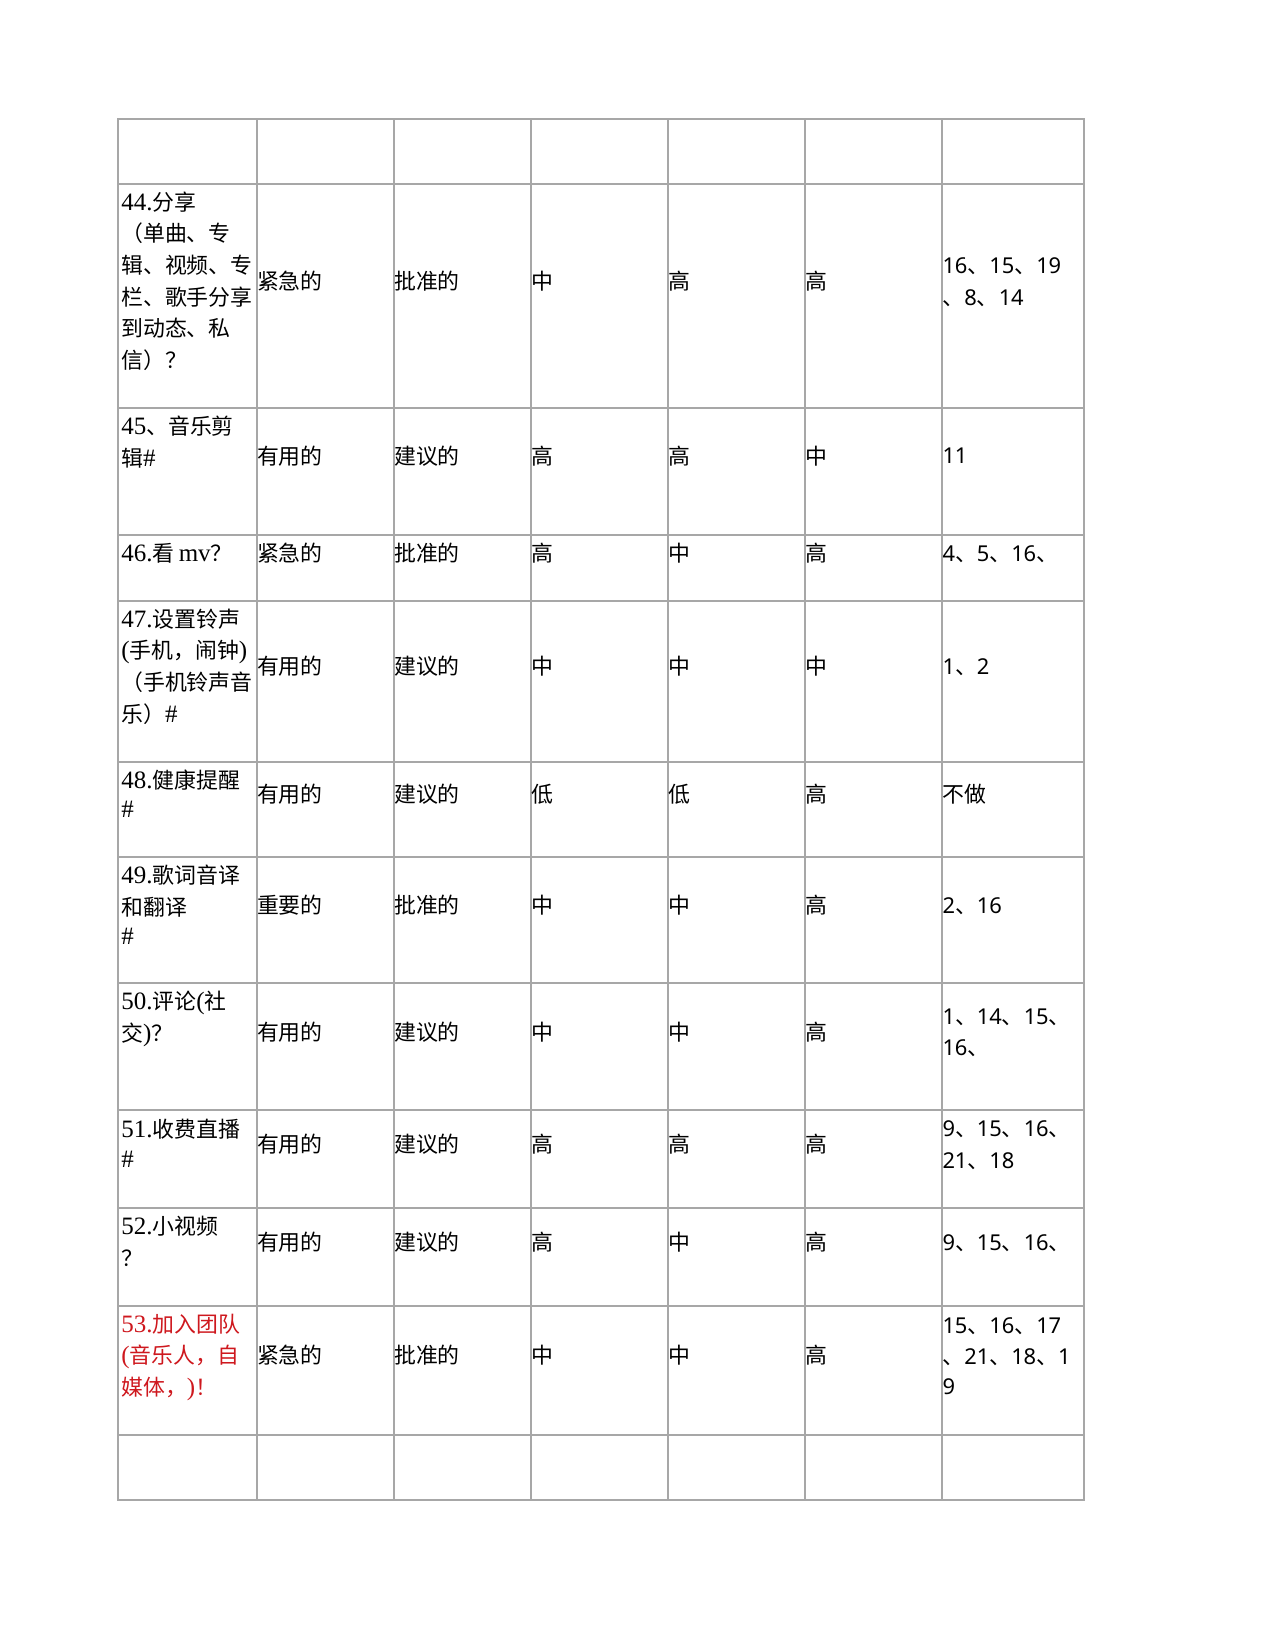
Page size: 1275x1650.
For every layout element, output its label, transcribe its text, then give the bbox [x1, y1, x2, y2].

table_cell 高 [806, 1307, 941, 1434]
table_cell 49.歌词音译和翻译 # [119, 858, 256, 982]
table_cell 批准的 [395, 1307, 530, 1434]
table_cell [119, 120, 256, 182]
table_cell 批准的 [395, 536, 530, 600]
table_cell 高 [806, 858, 941, 982]
table_cell 中 [669, 1209, 804, 1305]
table_cell 建议的 [395, 602, 530, 761]
table_cell 低 [532, 763, 667, 856]
table_cell 4、5、16、 [943, 536, 1083, 600]
table_cell 低 [669, 763, 804, 856]
table_cell 紧急的 [258, 185, 393, 407]
table_cell [669, 120, 804, 182]
table_cell 有用的 [258, 763, 393, 856]
table_cell 有用的 [258, 409, 393, 533]
table_cell 1、2 [943, 602, 1083, 761]
table_cell 重要的 [258, 858, 393, 982]
table_cell 有用的 [258, 602, 393, 761]
table_cell 建议的 [395, 1209, 530, 1305]
table_cell 1、14、15、16、 [943, 984, 1083, 1109]
table_cell 建议的 [395, 984, 530, 1109]
table_cell 高 [806, 1111, 941, 1207]
table_cell 中 [532, 602, 667, 761]
table_cell 52.小视频 ？ [119, 1209, 256, 1305]
table_cell 中 [669, 858, 804, 982]
table_cell [532, 1436, 667, 1498]
table_cell 紧急的 [258, 536, 393, 600]
table_cell 45、音乐剪辑# [119, 409, 256, 533]
table_cell [119, 1436, 256, 1498]
table_cell 批准的 [395, 858, 530, 982]
table_cell 高 [806, 763, 941, 856]
table_cell 中 [669, 1307, 804, 1434]
table_cell 中 [806, 602, 941, 761]
table_cell 46.看mv？ [119, 536, 256, 600]
table_cell 高 [806, 185, 941, 407]
table_cell 中 [669, 602, 804, 761]
table_cell 中 [532, 185, 667, 407]
table_cell 48.健康提醒 # [119, 763, 256, 856]
table_cell 2、16 [943, 858, 1083, 982]
table_cell 47.设置铃声(手机，闹钟) （手机铃声音乐）# [119, 602, 256, 761]
table_cell 高 [532, 409, 667, 533]
table_cell 高 [532, 1209, 667, 1305]
table_cell 50.评论(社交)？ [119, 984, 256, 1109]
table_cell 9、15、16、 [943, 1209, 1083, 1305]
table_cell 53.加入团队(音乐人，自媒体，)！ [119, 1307, 256, 1434]
table_cell 11 [943, 409, 1083, 533]
table_cell 中 [669, 536, 804, 600]
table_cell [943, 120, 1083, 182]
table_cell 高 [806, 536, 941, 600]
table_cell [943, 1436, 1083, 1498]
table_cell 高 [669, 1111, 804, 1207]
table_cell [669, 1436, 804, 1498]
table_cell 高 [532, 536, 667, 600]
table_cell 9、15、16、21、18 [943, 1111, 1083, 1207]
table_cell [258, 1436, 393, 1498]
table_cell 中 [806, 409, 941, 533]
table_cell 建议的 [395, 763, 530, 856]
table_cell 44.分享 （单曲、专辑、视频、专栏、歌手分享到动态、私信）？ [119, 185, 256, 407]
table_cell 不做 [943, 763, 1083, 856]
table_cell [806, 120, 941, 182]
table_cell 中 [532, 1307, 667, 1434]
table_cell 高 [806, 1209, 941, 1305]
table_cell 高 [669, 185, 804, 407]
table_cell 15、16、17、21、18、19 [943, 1307, 1083, 1434]
table_cell [395, 1436, 530, 1498]
table_cell 中 [669, 984, 804, 1109]
table_cell [258, 120, 393, 182]
table_cell [806, 1436, 941, 1498]
table_cell 高 [806, 984, 941, 1109]
table_cell 有用的 [258, 1209, 393, 1305]
table_cell 高 [669, 409, 804, 533]
table_cell 51.收费直播 # [119, 1111, 256, 1207]
table_cell 中 [532, 858, 667, 982]
table_cell 有用的 [258, 1111, 393, 1207]
table_cell 高 [532, 1111, 667, 1207]
table_cell 批准的 [395, 185, 530, 407]
table_cell 中 [532, 984, 667, 1109]
table_cell 紧急的 [258, 1307, 393, 1434]
table_cell 16、15、19、8、14 [943, 185, 1083, 407]
table_cell 建议的 [395, 409, 530, 533]
table_cell [532, 120, 667, 182]
table_cell [395, 120, 530, 182]
table_cell 有用的 [258, 984, 393, 1109]
table_cell 建议的 [395, 1111, 530, 1207]
